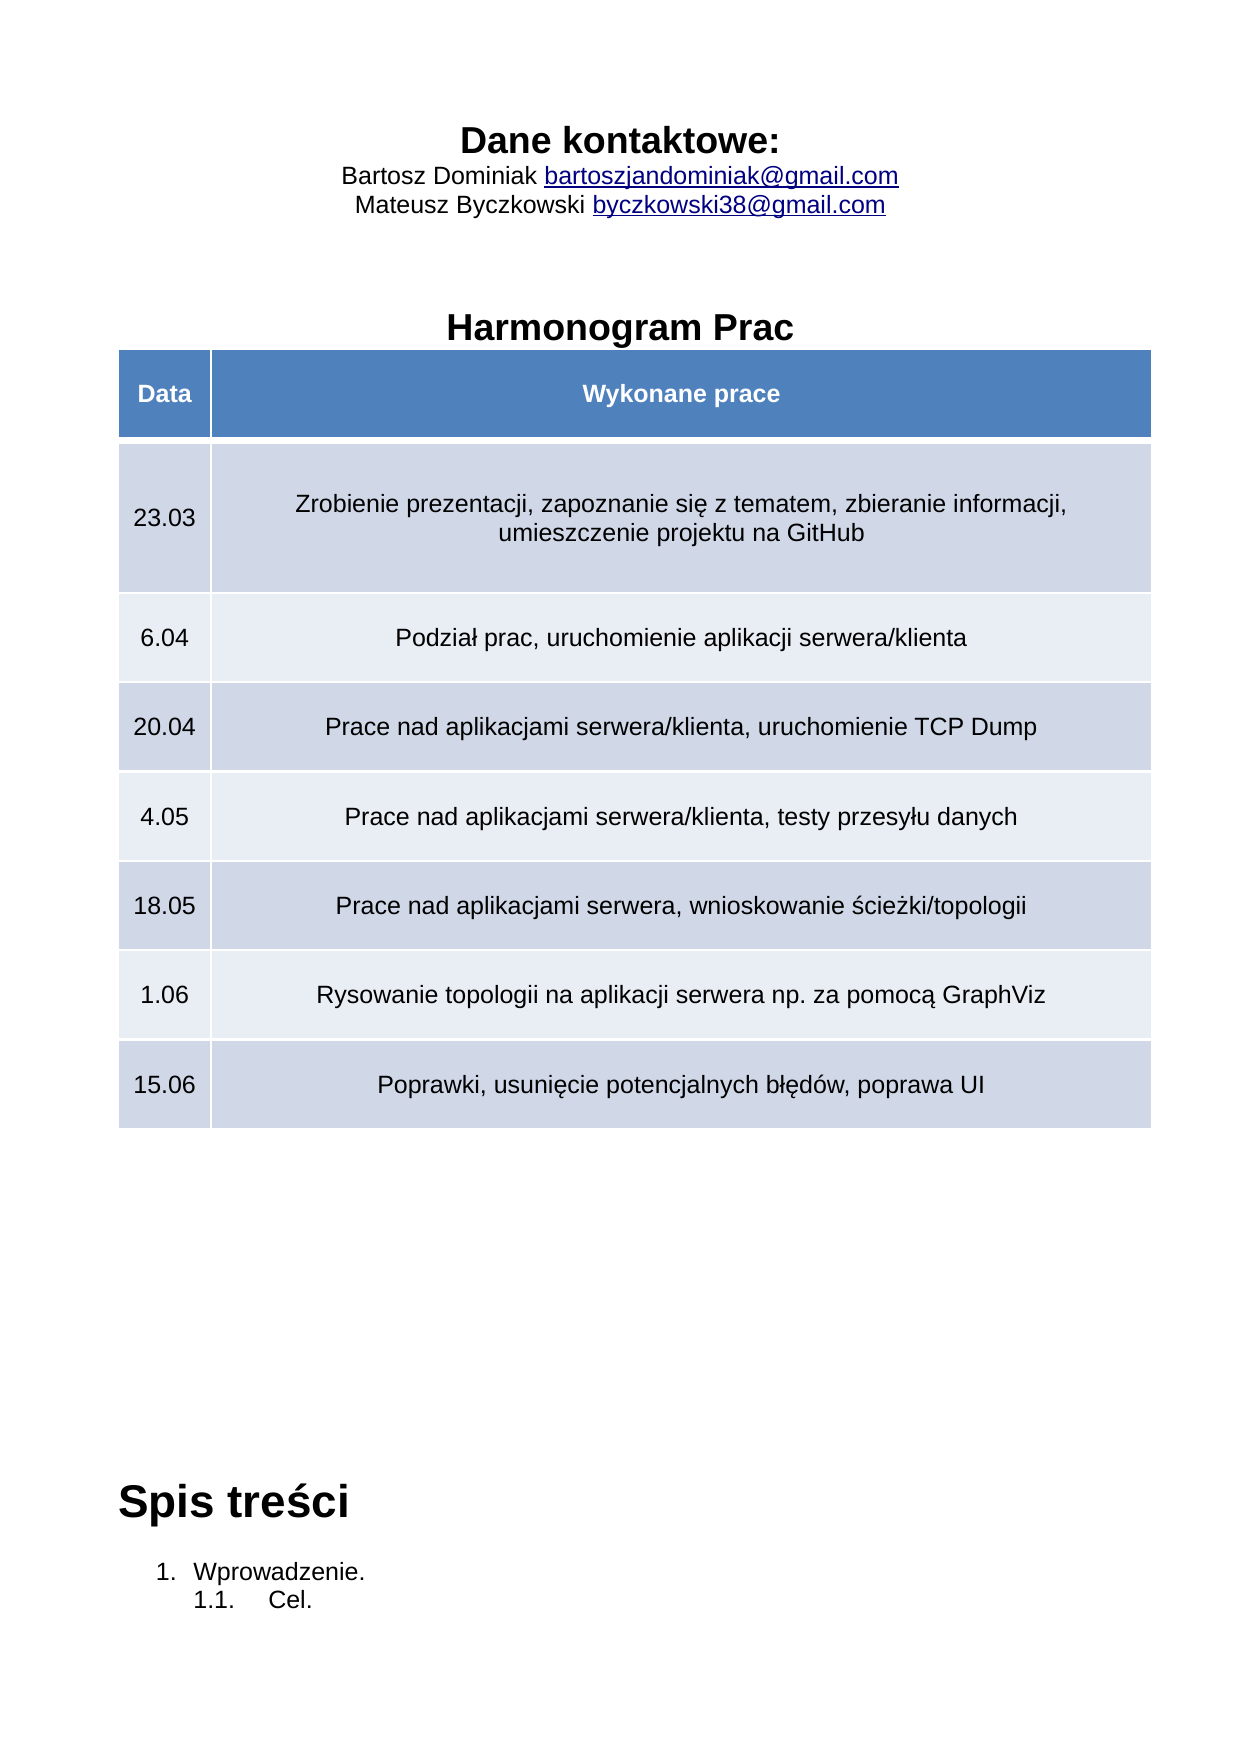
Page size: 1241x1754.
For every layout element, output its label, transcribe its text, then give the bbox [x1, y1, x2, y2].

table_cell 20.04 [119, 683, 210, 770]
table_cell 18.05 [119, 862, 210, 949]
list Wprowadzenie. [156, 1556, 1122, 1585]
table_cell 23.03 [119, 444, 210, 592]
list Cel. [193, 1585, 1122, 1614]
text Bartosz Dominiak bartoszjandominiak@gmail.com [118, 161, 1122, 190]
table_cell Prace nad aplikacjami serwera, wnioskowanie ścieżki/topologii [212, 862, 1151, 949]
text Harmonogram Prac [118, 305, 1122, 348]
text Spis treści [118, 1475, 1122, 1528]
table_cell Poprawki, usunięcie potencjalnych błędów, poprawa UI [212, 1041, 1151, 1128]
table_cell Rysowanie topologii na aplikacji serwera np. za pomocą GraphViz [212, 951, 1151, 1038]
table_cell 15.06 [119, 1041, 210, 1128]
table_cell Prace nad aplikacjami serwera/klienta, testy przesyłu danych [212, 773, 1151, 860]
table_cell Zrobienie prezentacji, zapoznanie się z tematem, zbieranie informacji, umieszczenie projektu na GitHub [212, 444, 1151, 592]
table_cell 4.05 [119, 773, 210, 860]
table_cell Prace nad aplikacjami serwera/klienta, uruchomienie TCP Dump [212, 683, 1151, 770]
table_cell 1.06 [119, 951, 210, 1038]
table_cell Podział prac, uruchomienie aplikacji serwera/klienta [212, 594, 1151, 681]
table_cell 6.04 [119, 594, 210, 681]
table_header Wykonane prace [212, 350, 1151, 437]
text Mateusz Byczkowski byczkowski38@gmail.com [118, 190, 1122, 219]
text Dane kontaktowe: [118, 118, 1122, 161]
table_header Data [119, 350, 210, 437]
